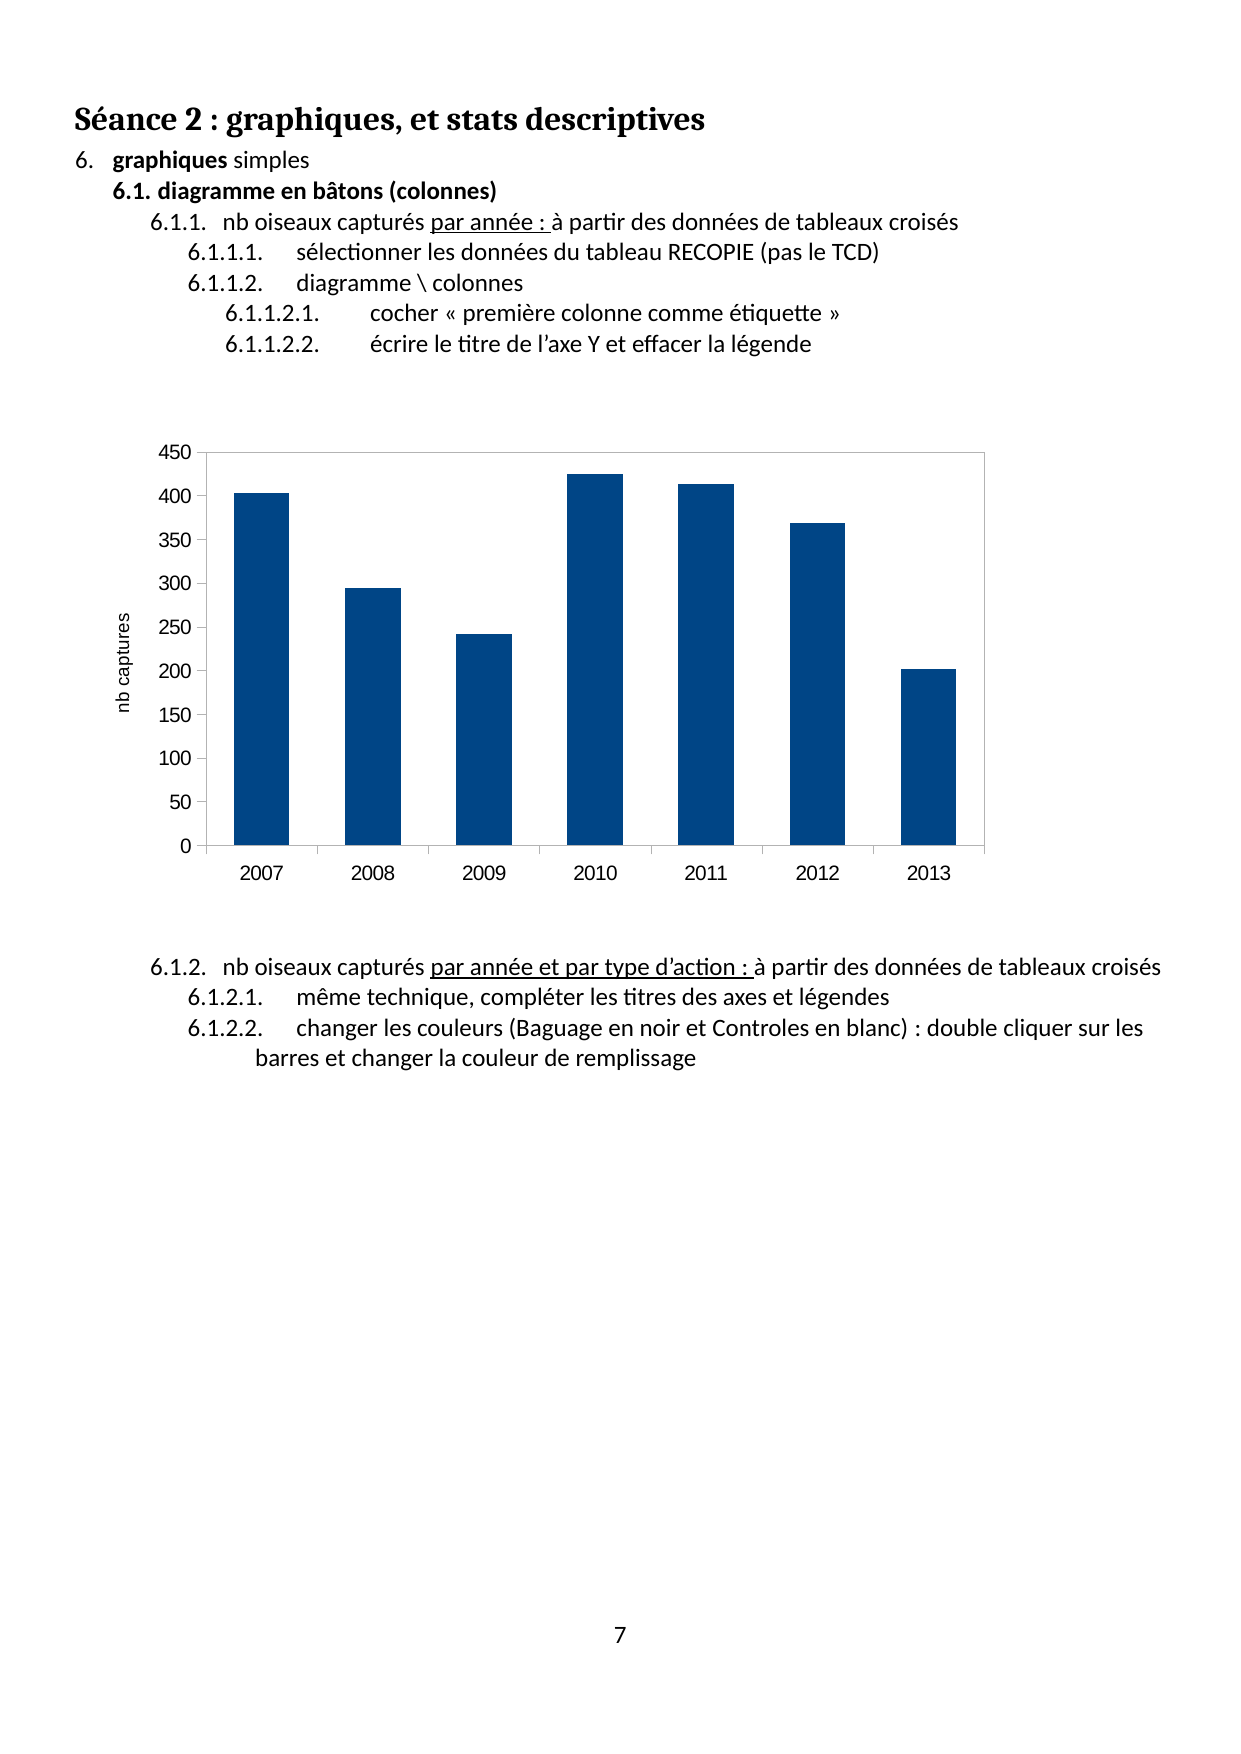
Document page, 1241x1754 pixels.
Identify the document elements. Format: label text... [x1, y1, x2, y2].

list diagramme en bâtons (colonnes) [112, 175, 1165, 206]
list changer les couleurs (Baguage en noir et Controles en blanc) : double cliquer sur les barres et changer la couleur de remplissage [187, 1012, 1165, 1073]
list écrire le titre de l’axe Y et effacer la légende [225, 328, 1165, 358]
list diagramme \ colonnes [187, 267, 1165, 297]
list même technique, compléter les titres des axes et légendes [187, 981, 1165, 1012]
list nb oiseaux capturés par année et par type d’action : à partir des données de tableaux croisés [150, 951, 1165, 981]
list sélectionner les données du tableau RECOPIE (pas le TCD) [187, 236, 1165, 267]
subtitle Séance 2 : graphiques, et stats descriptives [75, 100, 1165, 138]
list graphiques simples [75, 144, 1165, 175]
list cocher « première colonne comme étiquette » [225, 297, 1165, 328]
list nb oiseaux capturés par année : à partir des données de tableaux croisés [150, 206, 1165, 236]
